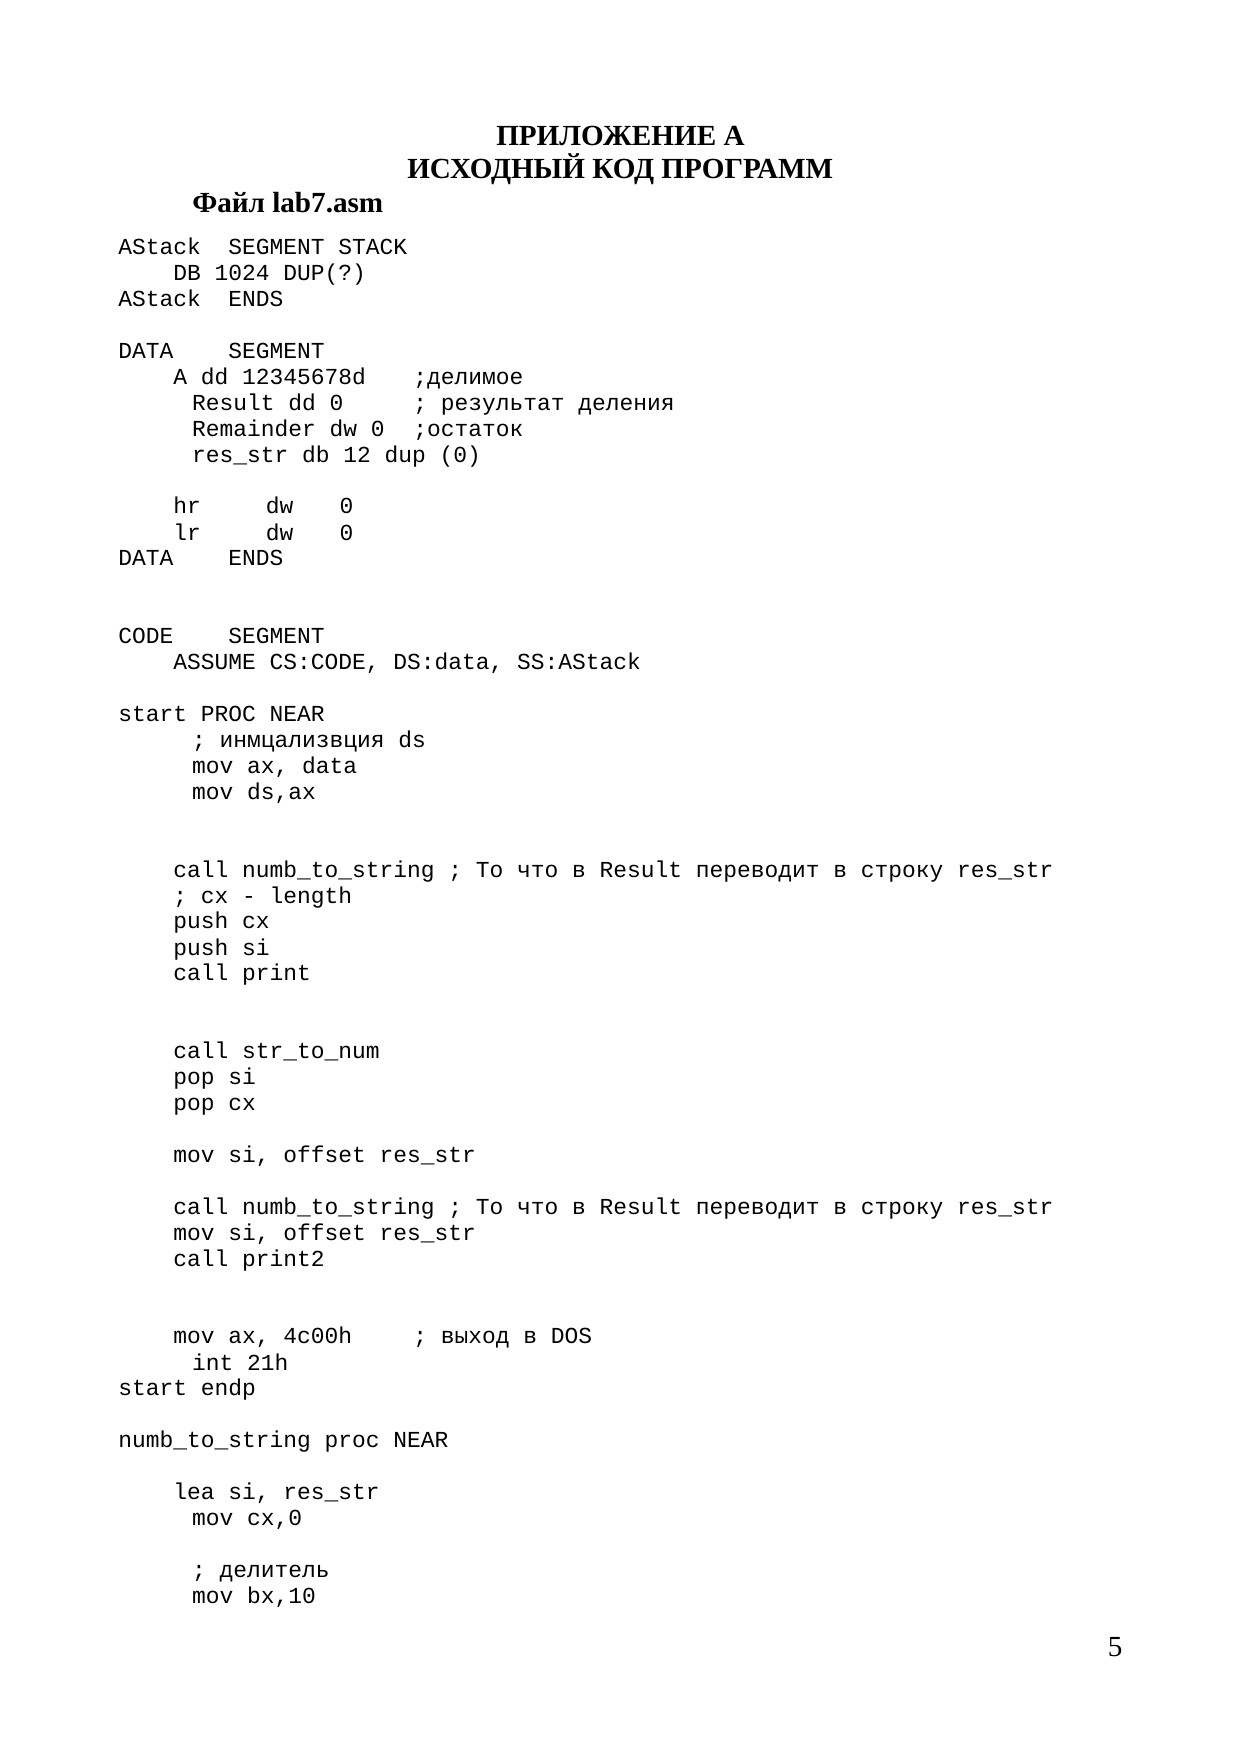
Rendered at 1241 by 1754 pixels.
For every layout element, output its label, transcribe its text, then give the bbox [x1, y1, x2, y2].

text AStack SEGMENT STACK [118, 236, 1122, 261]
text call numb_to_string ; То что в Result переводит в строку res_str [118, 858, 1122, 884]
text call print [118, 962, 1122, 988]
text res_str db 12 dup (0) [118, 443, 1122, 469]
text mov ax, 4c00h ; выход в DOS [118, 1325, 1122, 1351]
text int 21h [118, 1351, 1122, 1377]
text pop si [118, 1066, 1122, 1091]
text start endp [118, 1377, 1122, 1403]
text mov si, offset res_str [118, 1143, 1122, 1169]
text DATA SEGMENT [118, 339, 1122, 365]
text ; делитель [118, 1558, 1122, 1584]
text A dd 12345678d ;делимое [118, 365, 1122, 391]
text push si [118, 936, 1122, 962]
subtitle Приложение A Исходный код программ [118, 118, 1122, 185]
text ASSUME CS:CODE, DS:data, SS:AStack [118, 651, 1122, 676]
text pop cx [118, 1091, 1122, 1117]
text CODE SEGMENT [118, 624, 1122, 651]
text Remainder dw 0 ;остаток [118, 417, 1122, 443]
text mov bx,10 [118, 1584, 1122, 1610]
text numb_to_string proc NEAR [118, 1429, 1122, 1454]
text AStack ENDS [118, 287, 1122, 313]
text start PROC NEAR [118, 702, 1122, 728]
text call print2 [118, 1247, 1122, 1273]
text mov ds,ax [118, 780, 1122, 806]
text hr dw 0 [118, 495, 1122, 521]
text lea si, res_str [118, 1481, 1122, 1506]
text Result dd 0 ; результат деления [118, 391, 1122, 417]
text lr dw 0 [118, 521, 1122, 547]
text Файл lab7.asm [118, 185, 1122, 219]
text push cx [118, 910, 1122, 936]
text DATA ENDS [118, 547, 1122, 573]
text mov ax, data [118, 754, 1122, 780]
text mov cx,0 [118, 1506, 1122, 1532]
text ; cx - length [118, 884, 1122, 910]
text call str_to_num [118, 1039, 1122, 1066]
text DB 1024 DUP(?) [118, 261, 1122, 287]
text call numb_to_string ; То что в Result переводит в строку res_str [118, 1195, 1122, 1221]
text mov si, offset res_str [118, 1221, 1122, 1247]
text ; инмцализвция ds [118, 728, 1122, 754]
